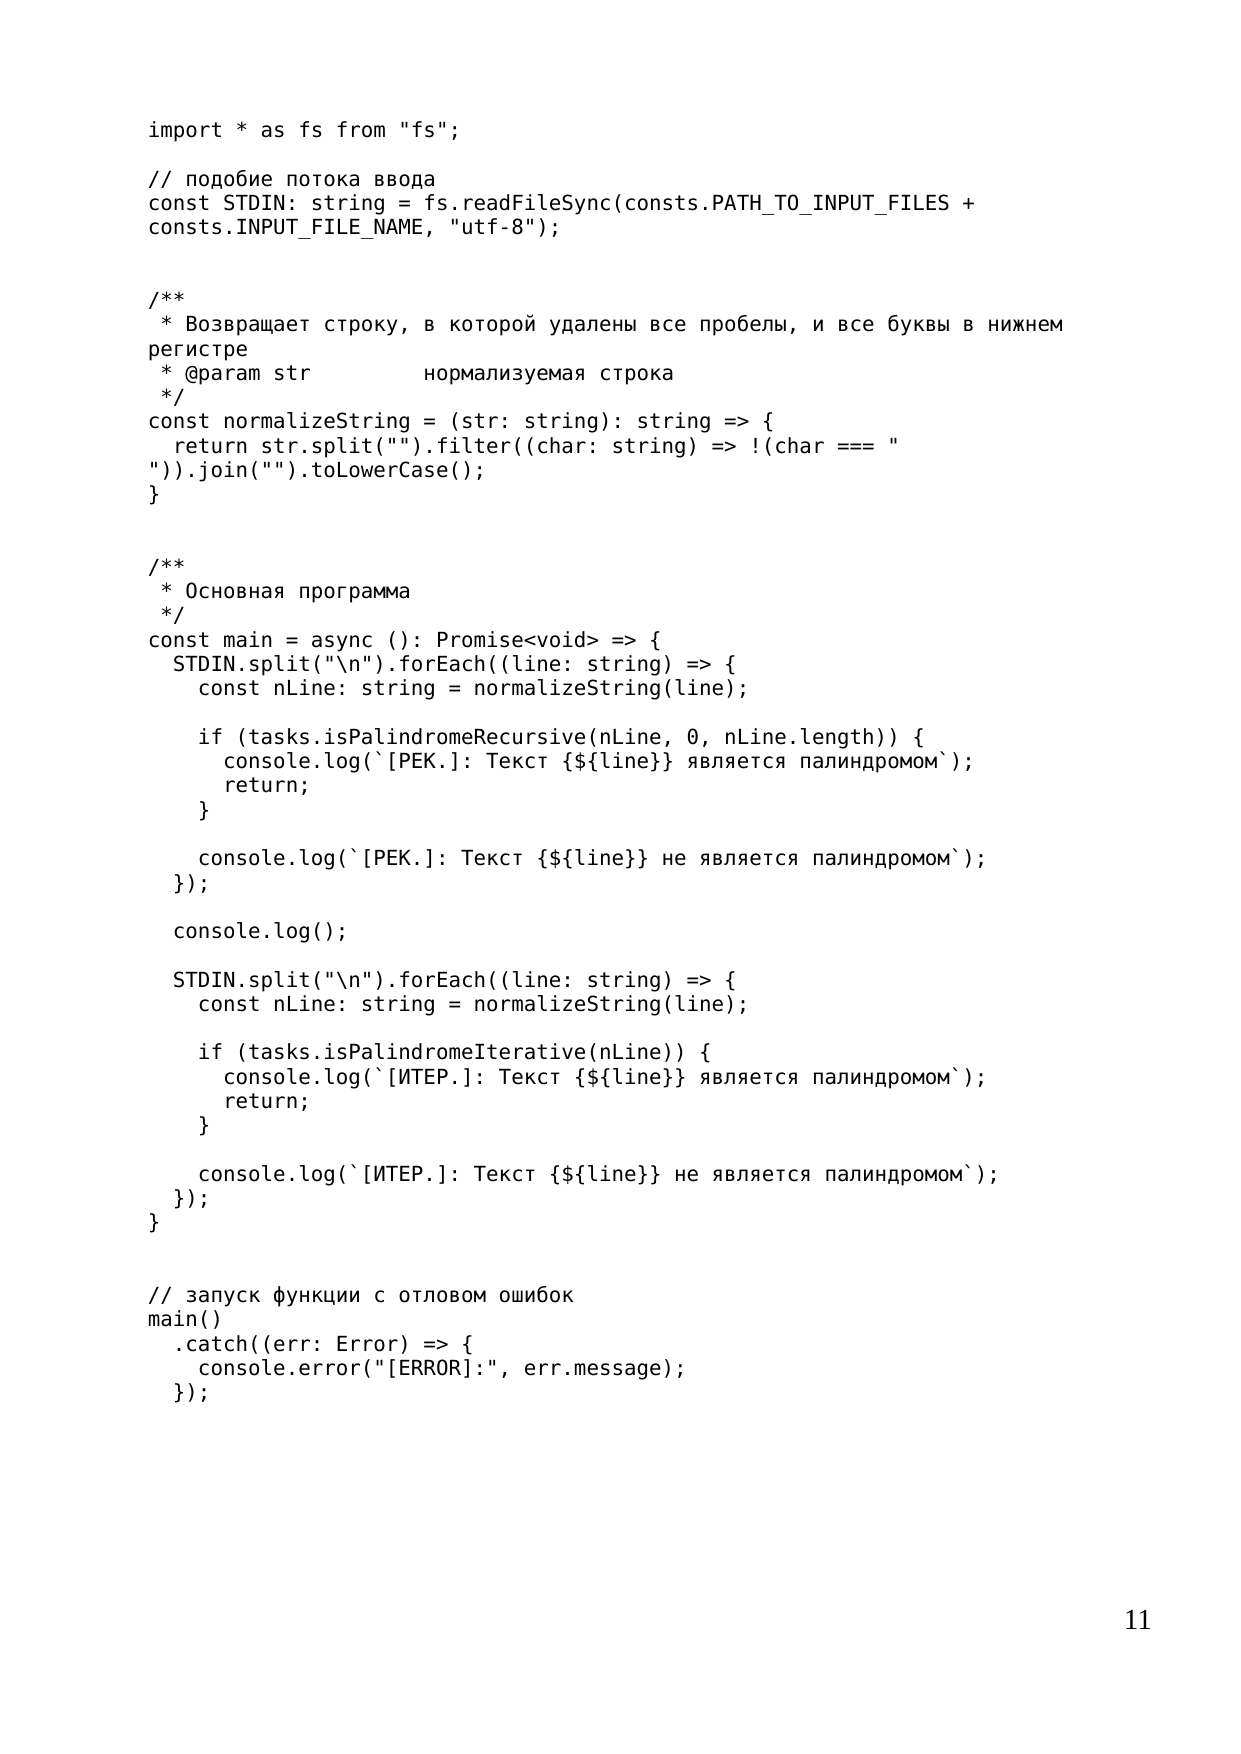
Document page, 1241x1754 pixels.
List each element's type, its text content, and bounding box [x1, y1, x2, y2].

text * @param str нормализуемая строка [148, 361, 1152, 385]
text return str.split("").filter((char: string) => !(char === " ")).join("").toLowerCase(); [148, 434, 1152, 482]
text // подобие потока ввода [148, 167, 1152, 191]
text } [148, 798, 1152, 822]
text } [148, 1113, 1152, 1137]
text if (tasks.isPalindromeIterative(nLine)) { [148, 1040, 1152, 1065]
text console.log(`[ИТЕР.]: Текст {${line}} является палиндромом`); [148, 1065, 1152, 1089]
text // запуск функции с отловом ошибок [148, 1283, 1152, 1307]
text main() [148, 1307, 1152, 1332]
text } [148, 1210, 1152, 1234]
text return; [148, 1089, 1152, 1113]
text }); [148, 871, 1152, 895]
text import * as fs from "fs"; [148, 118, 1152, 142]
text return; [148, 773, 1152, 798]
text if (tasks.isPalindromeRecursive(nLine, 0, nLine.length)) { [148, 725, 1152, 749]
text .catch((err: Error) => { [148, 1332, 1152, 1356]
text const STDIN: string = fs.readFileSync(consts.PATH_TO_INPUT_FILES + consts.INPUT_FILE_NAME, "utf-8"); [148, 191, 1152, 239]
text console.log(`[РЕК.]: Текст {${line}} является палиндромом`); [148, 749, 1152, 773]
text const normalizeString = (str: string): string => { [148, 409, 1152, 434]
text * Возвращает строку, в которой удалены все пробелы, и все буквы в нижнем регистре [148, 312, 1152, 361]
text STDIN.split("\n").forEach((line: string) => { [148, 968, 1152, 992]
text const nLine: string = normalizeString(line); [148, 676, 1152, 701]
text console.log(); [148, 919, 1152, 943]
text const nLine: string = normalizeString(line); [148, 992, 1152, 1016]
text /** [148, 555, 1152, 579]
text const main = async (): Promise<void> => { [148, 628, 1152, 652]
text }); [148, 1380, 1152, 1404]
text */ [148, 603, 1152, 628]
text }); [148, 1186, 1152, 1210]
text console.log(`[РЕК.]: Текст {${line}} не является палиндромом`); [148, 846, 1152, 871]
text /** [148, 288, 1152, 312]
text STDIN.split("\n").forEach((line: string) => { [148, 652, 1152, 676]
text * Основная программа [148, 579, 1152, 603]
text console.error("[ERROR]:", err.message); [148, 1356, 1152, 1380]
text */ [148, 385, 1152, 409]
text } [148, 482, 1152, 506]
text console.log(`[ИТЕР.]: Текст {${line}} не является палиндромом`); [148, 1162, 1152, 1186]
